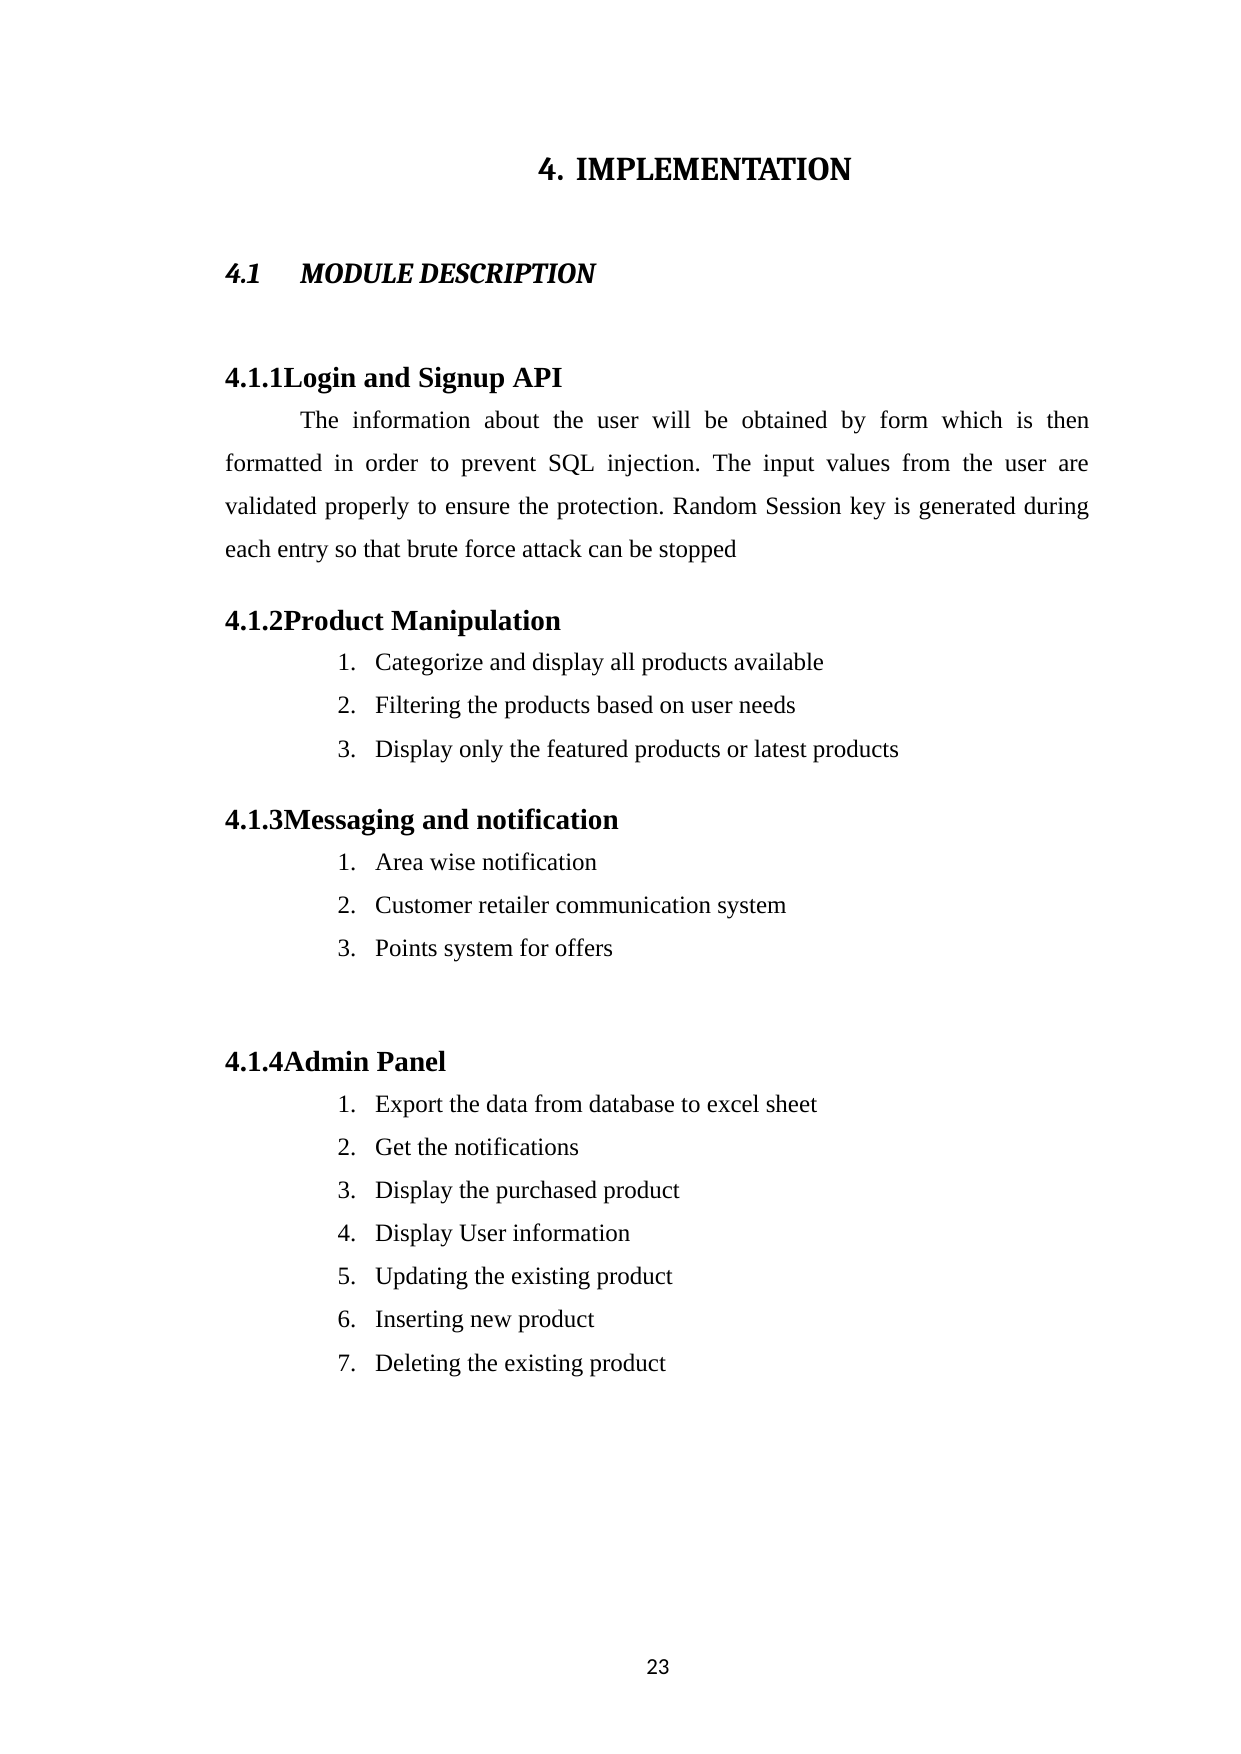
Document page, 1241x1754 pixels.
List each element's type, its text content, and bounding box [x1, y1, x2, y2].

list Display User information [337, 1218, 1090, 1247]
text The information about the user will be obtained by form which is then formatted in order to prevent SQL injection. The input values from the user are validated properly to ensure the protection. Random Session key is generated during each entry so that brute force attack can be stopped [225, 405, 1090, 563]
list Categorize and display all products available [337, 647, 1090, 676]
list Display the purchased product [337, 1175, 1090, 1204]
subtitle 4.1.1Login and Signup API [225, 360, 1090, 394]
subtitle IMPLEMENTATION [300, 150, 1090, 188]
subtitle 4.1.3Messaging and notification [225, 802, 1090, 835]
list Area wise notification [337, 847, 1090, 875]
list Filtering the products based on user needs [337, 691, 1090, 719]
list Get the notifications [337, 1132, 1090, 1161]
list Inserting new product [337, 1304, 1090, 1333]
list Points system for offers [337, 933, 1090, 962]
subtitle 4.1.4Admin Panel [225, 1044, 1090, 1078]
list Deleting the existing product [337, 1348, 1090, 1376]
subtitle MODULE DESCRIPTION [225, 257, 1090, 291]
list Customer retailer communication system [337, 890, 1090, 918]
subtitle 4.1.2Product Manipulation [225, 603, 1090, 636]
list Updating the existing product [337, 1261, 1090, 1290]
list Export the data from database to excel sheet [337, 1089, 1090, 1118]
list Display only the featured products or latest products [337, 734, 1090, 762]
